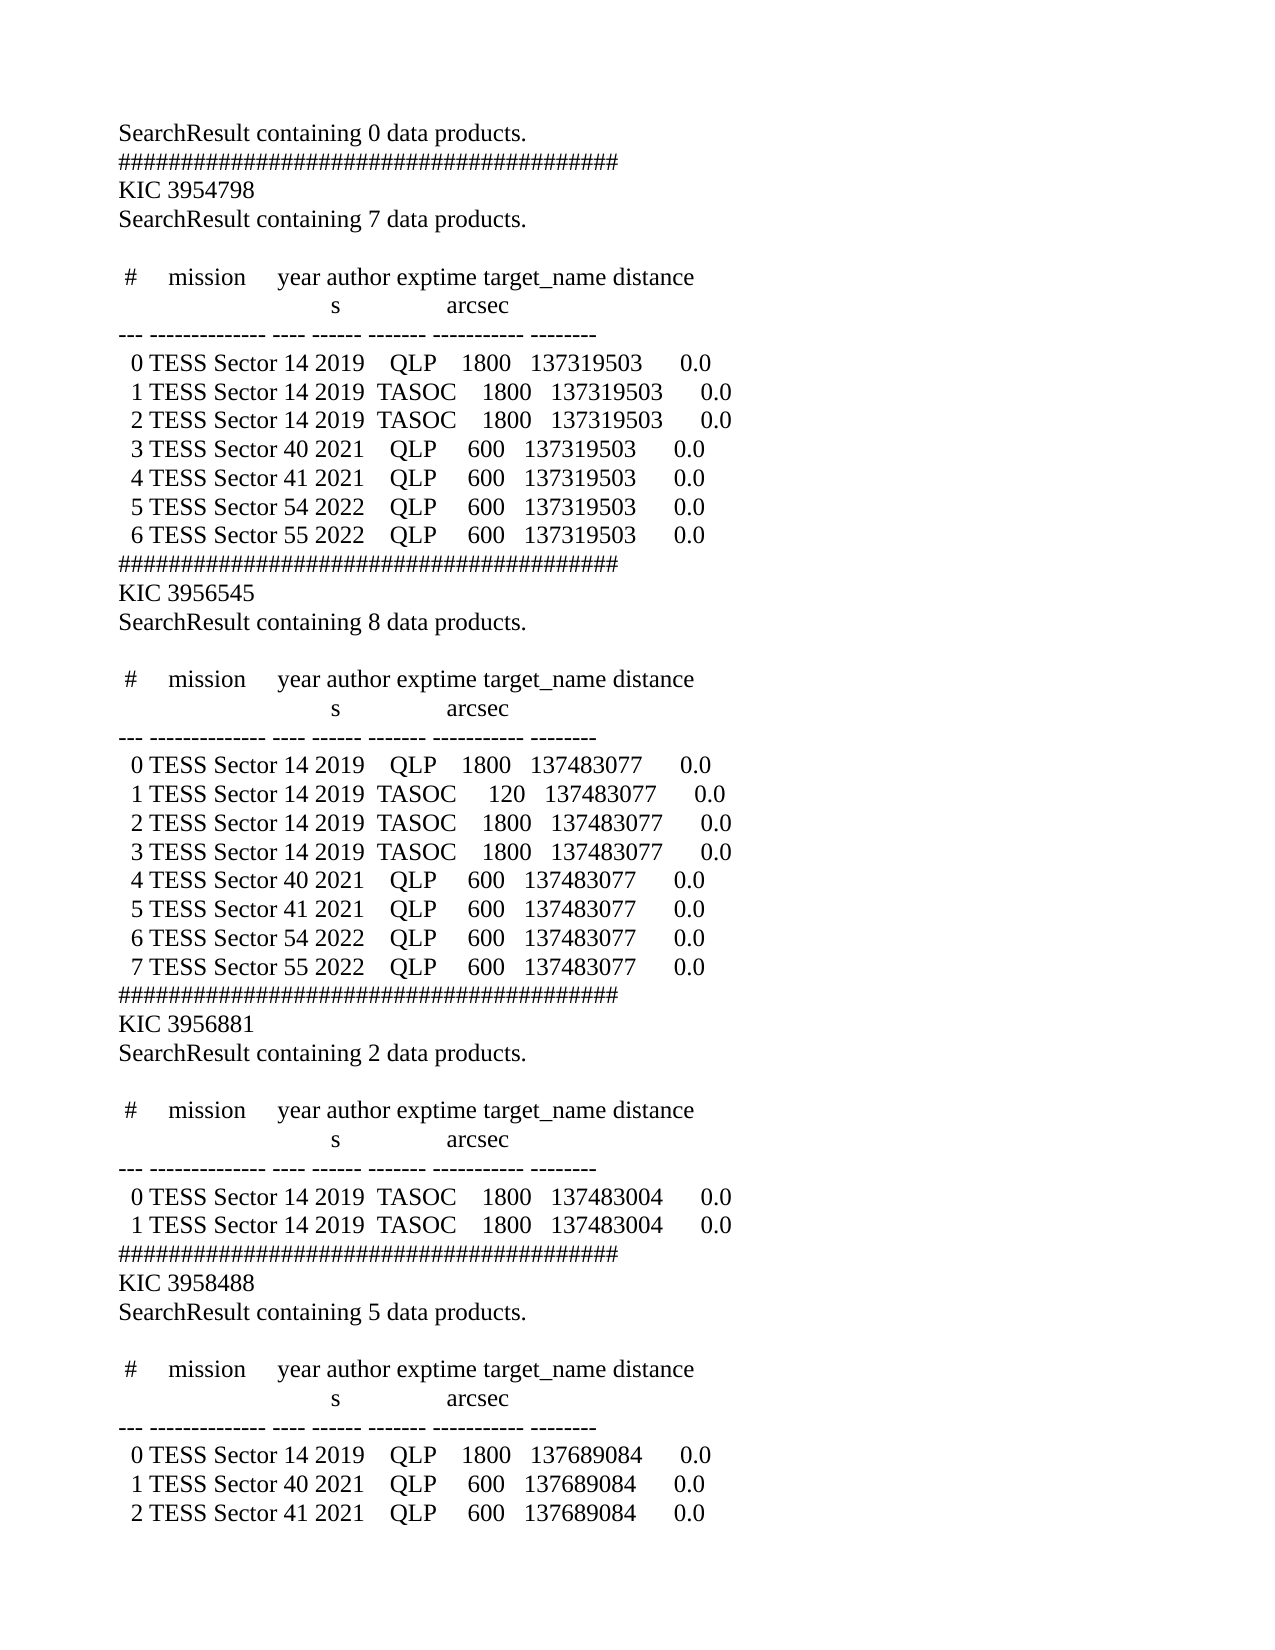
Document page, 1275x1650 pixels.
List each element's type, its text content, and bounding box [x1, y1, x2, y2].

text 7 TESS Sector 55 2022 QLP 600 137483077 0.0 [118, 952, 1157, 981]
text s arcsec [118, 1383, 1157, 1412]
text SearchResult containing 0 data products. [118, 118, 1157, 147]
text ######################################## [118, 981, 1157, 1009]
text 2 TESS Sector 14 2019 TASOC 1800 137483077 0.0 [118, 808, 1157, 837]
text 4 TESS Sector 40 2021 QLP 600 137483077 0.0 [118, 866, 1157, 894]
text SearchResult containing 8 data products. [118, 607, 1157, 636]
text ######################################## [118, 1239, 1157, 1268]
text KIC 3956545 [118, 578, 1157, 607]
text 0 TESS Sector 14 2019 QLP 1800 137689084 0.0 [118, 1441, 1157, 1469]
text # mission year author exptime target_name distance [118, 1096, 1157, 1124]
text 1 TESS Sector 14 2019 TASOC 120 137483077 0.0 [118, 779, 1157, 808]
text ######################################## [118, 549, 1157, 578]
text 3 TESS Sector 40 2021 QLP 600 137319503 0.0 [118, 434, 1157, 463]
text 6 TESS Sector 54 2022 QLP 600 137483077 0.0 [118, 923, 1157, 952]
text 1 TESS Sector 40 2021 QLP 600 137689084 0.0 [118, 1469, 1157, 1498]
text KIC 3956881 [118, 1009, 1157, 1038]
text 5 TESS Sector 54 2022 QLP 600 137319503 0.0 [118, 492, 1157, 521]
text 0 TESS Sector 14 2019 QLP 1800 137319503 0.0 [118, 348, 1157, 377]
text 0 TESS Sector 14 2019 TASOC 1800 137483004 0.0 [118, 1182, 1157, 1211]
text --- -------------- ---- ------ ------- ----------- -------- [118, 319, 1157, 348]
text # mission year author exptime target_name distance [118, 664, 1157, 693]
text s arcsec [118, 291, 1157, 319]
text # mission year author exptime target_name distance [118, 262, 1157, 291]
text 2 TESS Sector 14 2019 TASOC 1800 137319503 0.0 [118, 406, 1157, 434]
text 5 TESS Sector 41 2021 QLP 600 137483077 0.0 [118, 894, 1157, 923]
text 0 TESS Sector 14 2019 QLP 1800 137483077 0.0 [118, 751, 1157, 779]
text --- -------------- ---- ------ ------- ----------- -------- [118, 1153, 1157, 1182]
text 4 TESS Sector 41 2021 QLP 600 137319503 0.0 [118, 463, 1157, 492]
text 1 TESS Sector 14 2019 TASOC 1800 137319503 0.0 [118, 377, 1157, 406]
text ######################################## [118, 147, 1157, 176]
text s arcsec [118, 1124, 1157, 1153]
text SearchResult containing 5 data products. [118, 1297, 1157, 1326]
text SearchResult containing 2 data products. [118, 1038, 1157, 1067]
text 6 TESS Sector 55 2022 QLP 600 137319503 0.0 [118, 521, 1157, 549]
text # mission year author exptime target_name distance [118, 1354, 1157, 1383]
text SearchResult containing 7 data products. [118, 204, 1157, 233]
text 3 TESS Sector 14 2019 TASOC 1800 137483077 0.0 [118, 837, 1157, 866]
text s arcsec [118, 693, 1157, 722]
text KIC 3958488 [118, 1268, 1157, 1297]
text --- -------------- ---- ------ ------- ----------- -------- [118, 1412, 1157, 1441]
text KIC 3954798 [118, 176, 1157, 204]
text 2 TESS Sector 41 2021 QLP 600 137689084 0.0 [118, 1498, 1157, 1527]
text --- -------------- ---- ------ ------- ----------- -------- [118, 722, 1157, 751]
text 1 TESS Sector 14 2019 TASOC 1800 137483004 0.0 [118, 1211, 1157, 1239]
